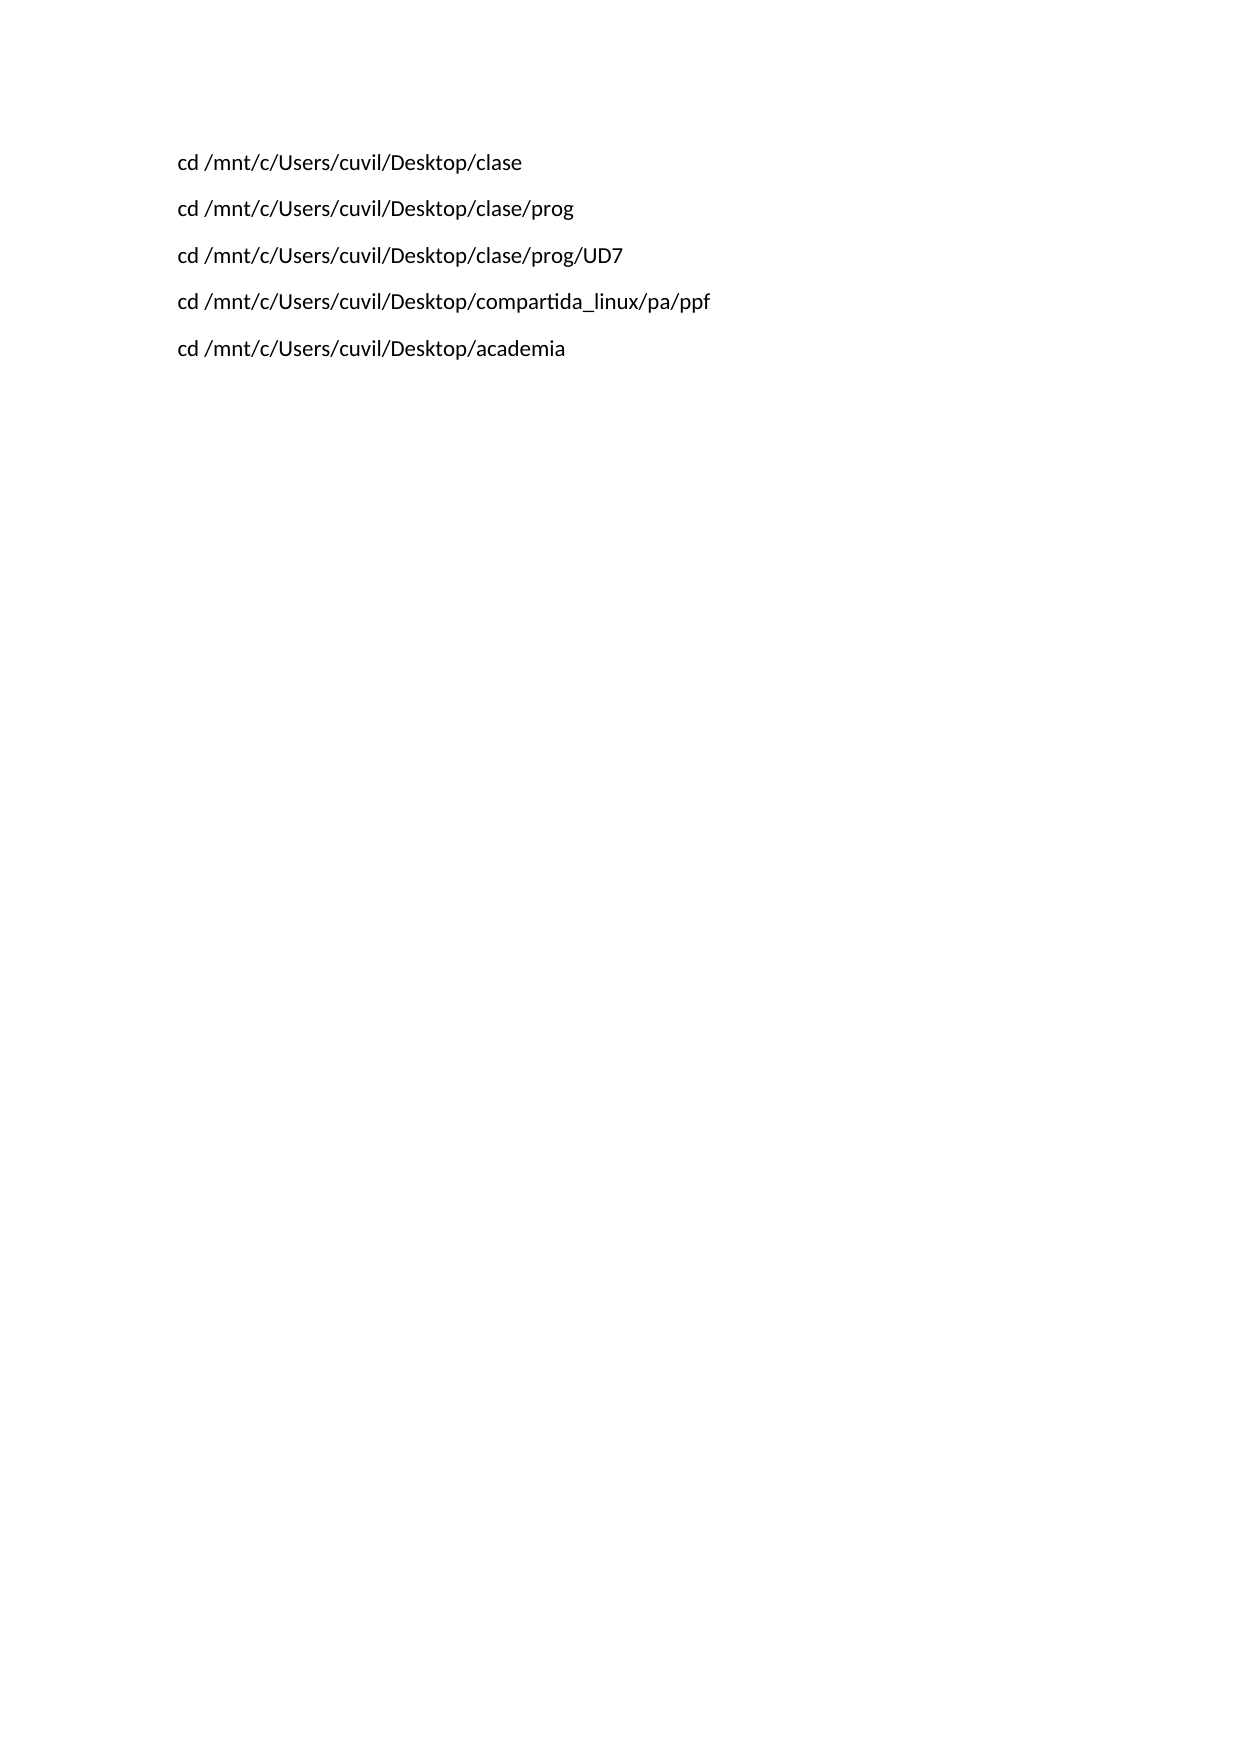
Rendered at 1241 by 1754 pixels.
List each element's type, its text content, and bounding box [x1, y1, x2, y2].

text cd /mnt/c/Users/cuvil/Desktop/clase [177, 148, 1063, 176]
text cd /mnt/c/Users/cuvil/Desktop/academia [177, 334, 1063, 362]
text cd /mnt/c/Users/cuvil/Desktop/clase/prog [177, 194, 1063, 222]
text cd /mnt/c/Users/cuvil/Desktop/clase/prog/UD7 [177, 241, 1063, 269]
text cd /mnt/c/Users/cuvil/Desktop/compartida_linux/pa/ppf [177, 287, 1063, 315]
